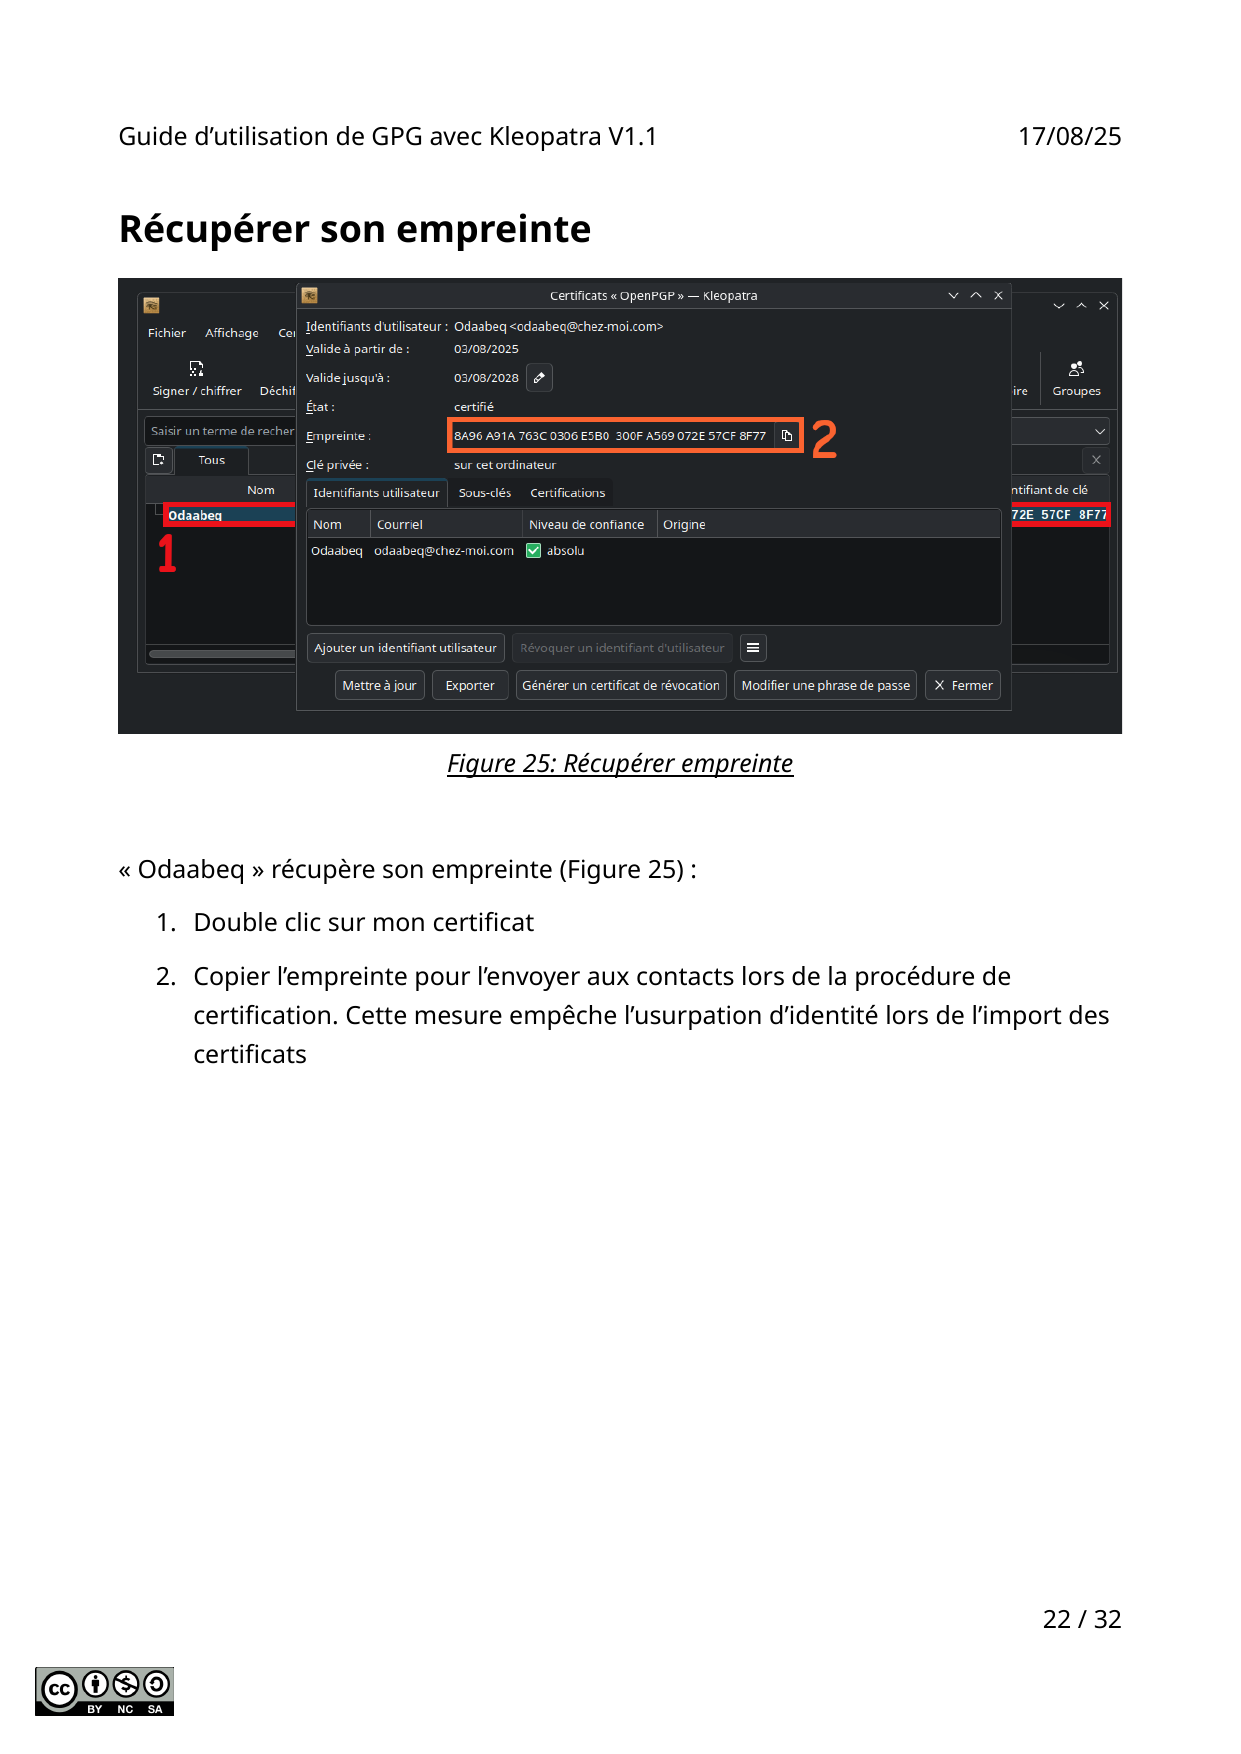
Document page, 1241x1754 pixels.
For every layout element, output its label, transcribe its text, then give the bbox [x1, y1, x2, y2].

text « Odaabeq » récupère son empreinte (Figure 25) : [118, 851, 1122, 885]
text Figure 25: Récupérer empreinte [118, 734, 1122, 780]
picture [118, 278, 1123, 734]
list Copier l’empreinte pour l’envoyer aux contacts lors de la procédure de certification. Cette mesure empêche l’usurpation d’identité lors de l’import des certificats [156, 959, 1122, 1071]
picture [35, 1667, 174, 1716]
subtitle Récupérer son empreinte [118, 202, 1122, 253]
list Double clic sur mon certificat [156, 905, 1122, 939]
